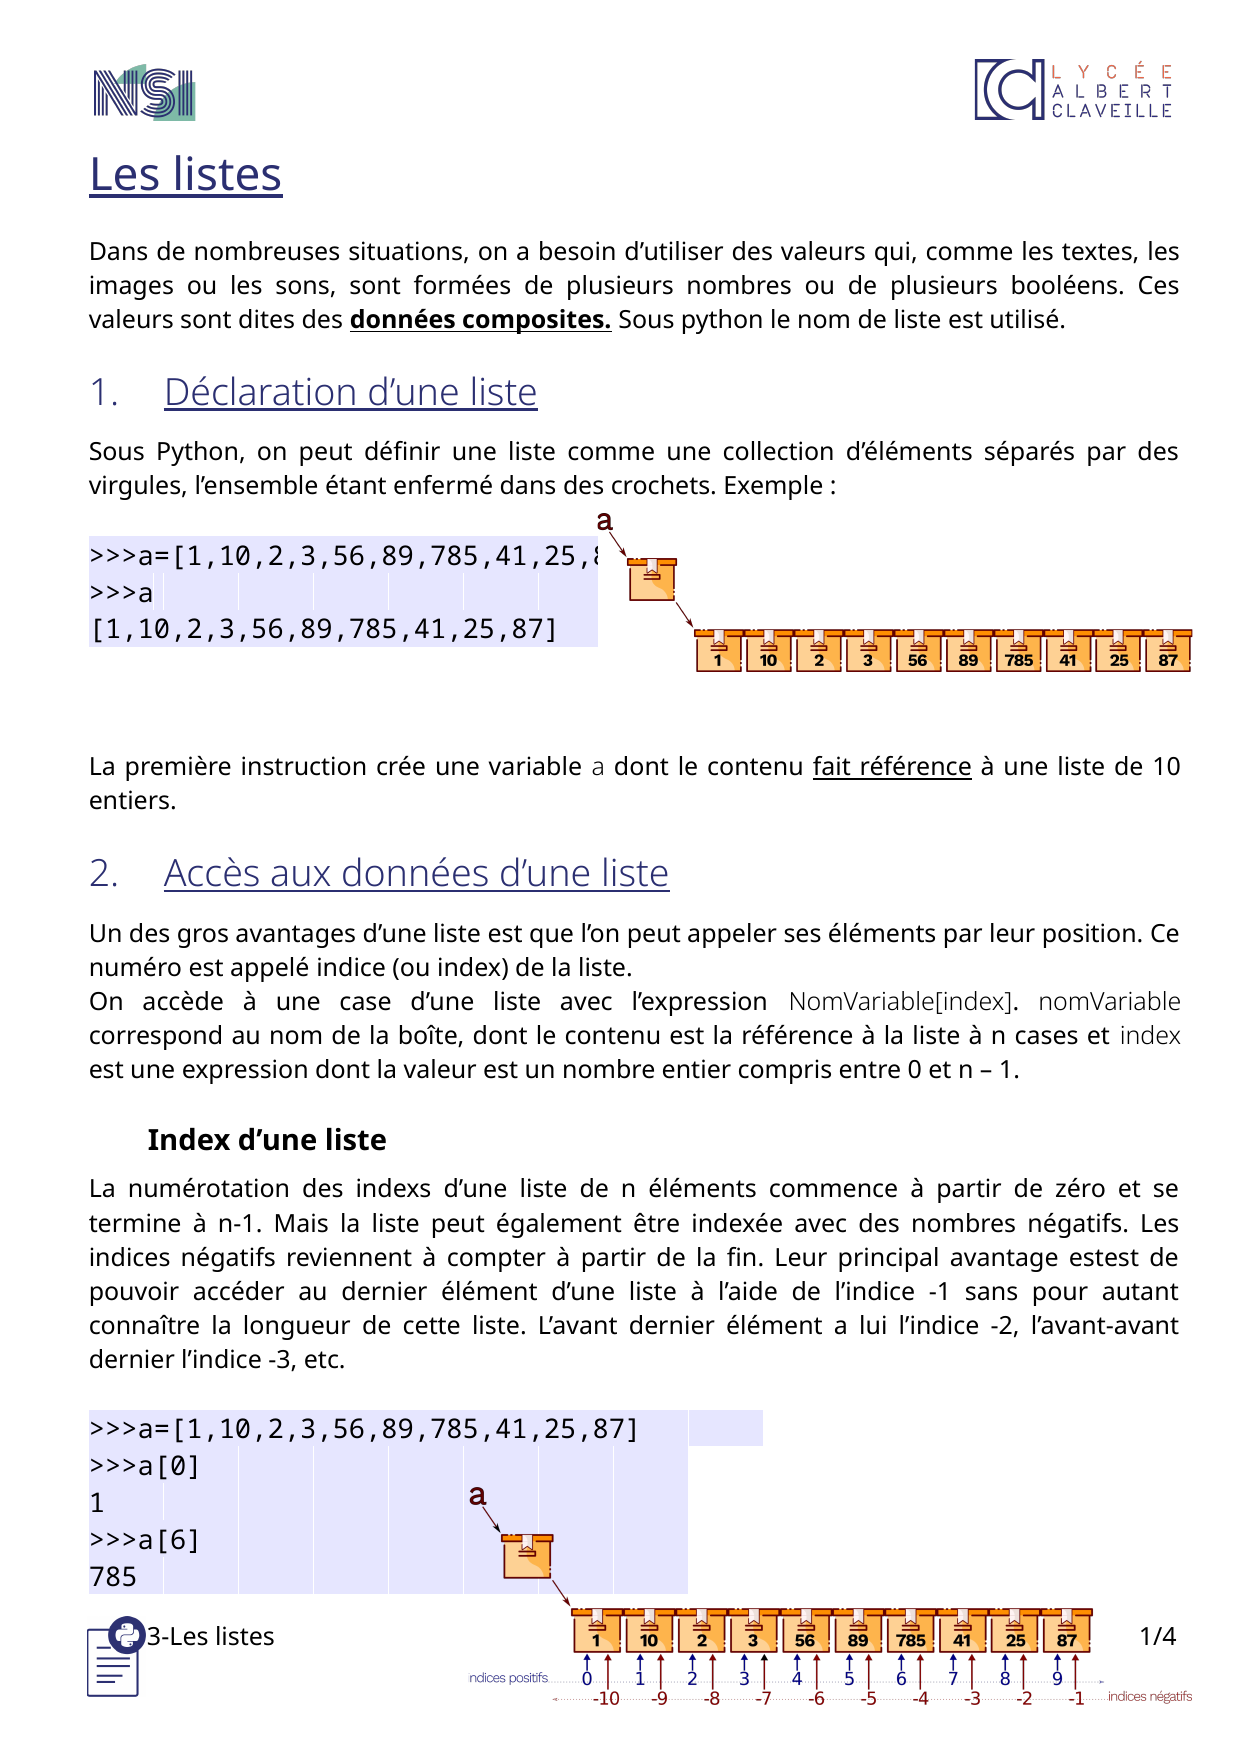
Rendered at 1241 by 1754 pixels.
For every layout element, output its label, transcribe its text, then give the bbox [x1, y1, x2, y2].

subtitle Accès aux données d’une liste [88, 847, 1181, 898]
subtitle Les listes [88, 142, 1181, 204]
text On accède à une case d’une liste avec l’expression NomVariable[index]. nomVariable correspond au nom de la boîte, dont le contenu est la référence à la liste à n cases et index est une expression dont la valeur est un nombre entier compris entre 0 et n – 1. [88, 983, 1181, 1086]
picture [974, 59, 1172, 120]
text Un des gros avantages d’une liste est que l’on peut appeler ses éléments par leur position. Ce numéro est appelé indice (ou index) de la liste. [88, 915, 1181, 983]
picture [597, 513, 1193, 672]
text >>>a=[1,10,2,3,56,89,785,41,25,87] [88, 1409, 1181, 1446]
text Dans de nombreuses situations, on a besoin d’utiliser des valeurs qui, comme les textes, les images ou les sons, sont formées de plusieurs nombres ou de plusieurs booléens. Ces valeurs sont dites des données composites. Sous python le nom de liste est utilisé. [88, 233, 1181, 336]
picture [468, 1487, 1192, 1705]
text Sous Python, on peut définir une liste comme une collection d’éléments séparés par des virgules, l’ensemble étant enfermé dans des crochets. Exemple : [88, 434, 1181, 502]
picture [87, 1616, 146, 1697]
subtitle Index d’une liste [148, 1120, 1181, 1159]
text La première instruction crée une variable a dont le contenu fait référence à une liste de 10 entiers. [88, 749, 1181, 817]
text 1 [688, 1483, 1181, 1487]
subtitle Déclaration d’une liste [88, 365, 1181, 416]
picture [94, 64, 196, 121]
text La numérotation des indexs d’une liste de n éléments commence à partir de zéro et se termine à n-1. Mais la liste peut également être indexée avec des nombres négatifs. Les indices négatifs reviennent à compter à partir de la fin. Leur principal avantage estest de pouvoir accéder au dernier élément d’une liste à l’aide de l’indice -1 sans pour autant connaître la longueur de cette liste. L’avant dernier élément a lui l’indice -2, l’avant-avant dernier l’indice -3, etc. [88, 1171, 1181, 1376]
text >>>a[0] [688, 1446, 1181, 1483]
